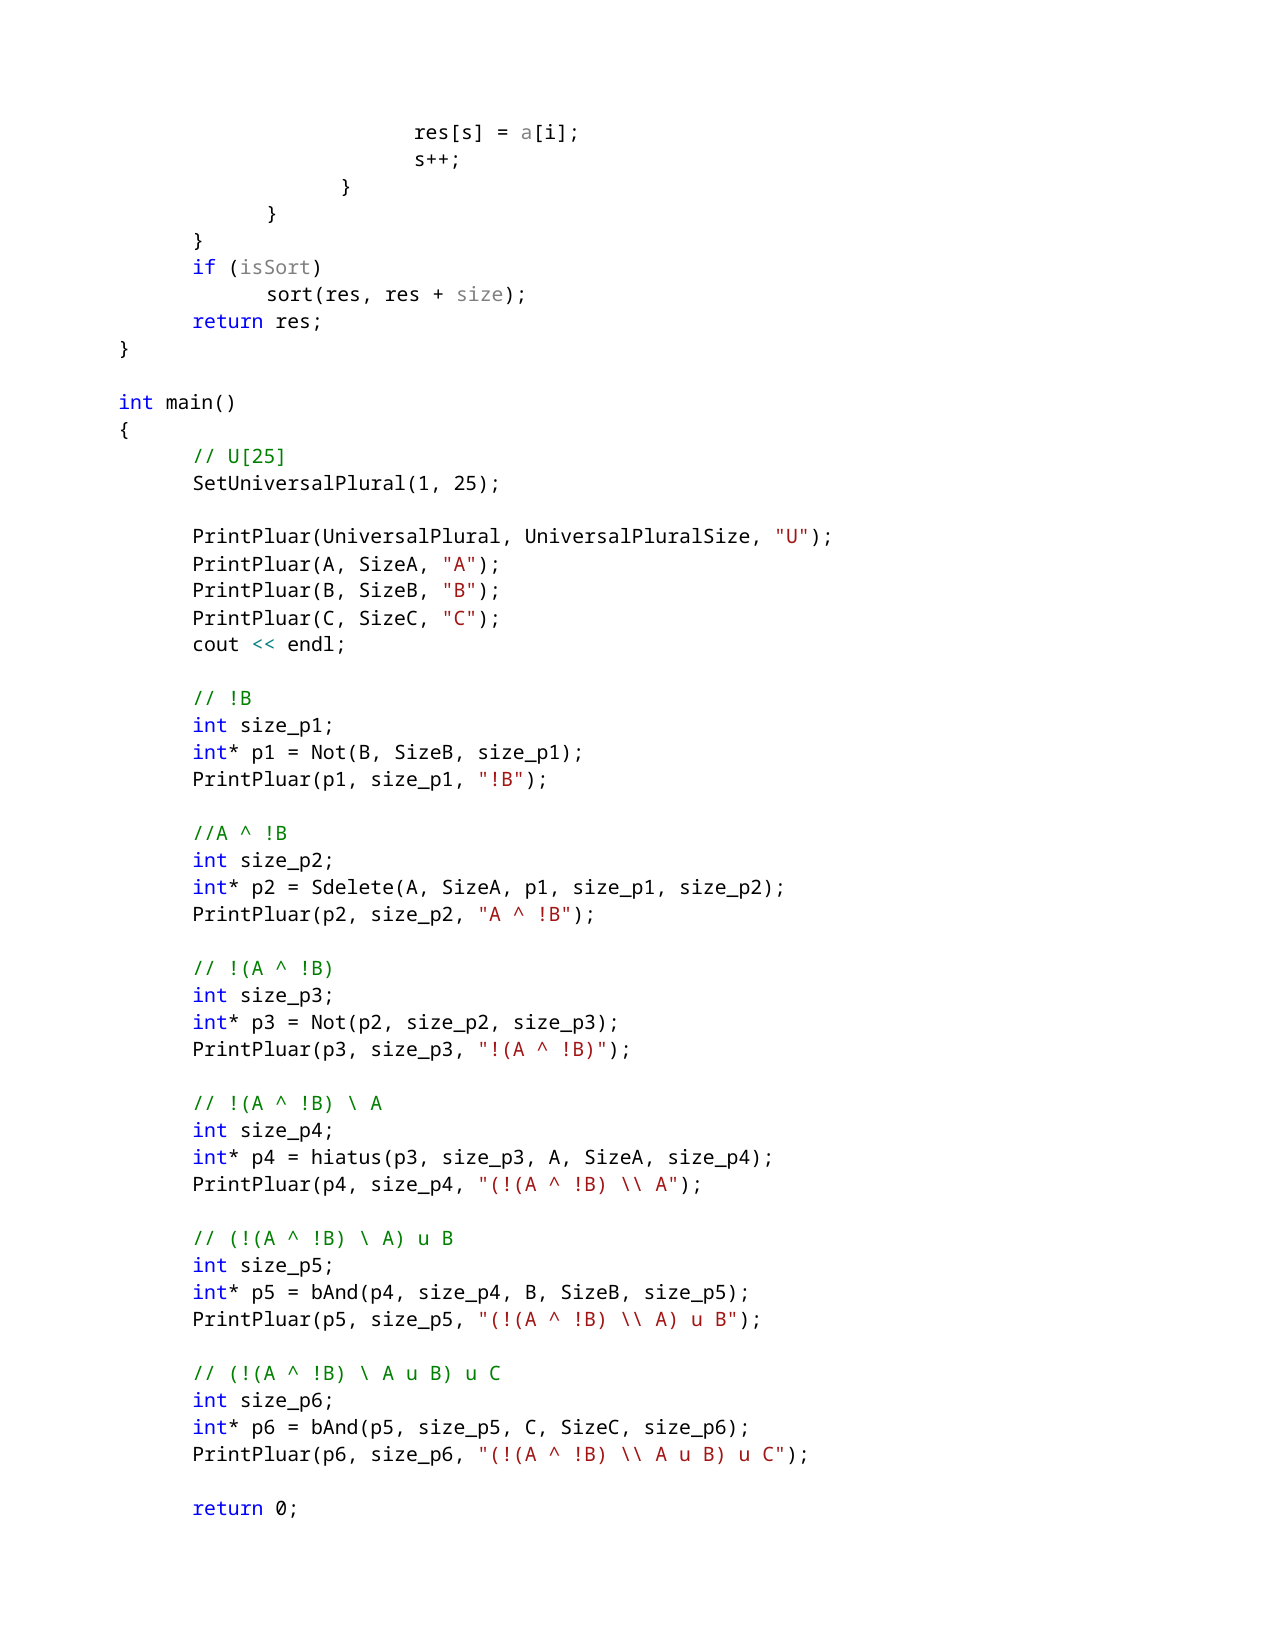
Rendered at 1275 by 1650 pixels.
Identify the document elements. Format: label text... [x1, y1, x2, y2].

text PrintPluar(p5, size_p5, "(!(A ^ !B) \\ A) u B"); [118, 1305, 1157, 1332]
text return 0; [118, 1494, 1157, 1521]
text int* p1 = Not(B, SizeB, size_p1); [118, 739, 1157, 766]
text { [118, 415, 1157, 442]
text int* p2 = Sdelete(A, SizeA, p1, size_p1, size_p2); [118, 873, 1157, 901]
text PrintPluar(p1, size_p1, "!B"); [118, 766, 1157, 793]
text SetUniversalPlural(1, 25); [118, 469, 1157, 496]
text int* p3 = Not(p2, size_p2, size_p3); [118, 1008, 1157, 1035]
text // U[25] [118, 442, 1157, 469]
text // !(A ^ !B) \ A [118, 1089, 1157, 1116]
text } [118, 226, 1157, 253]
text return res; [118, 307, 1157, 334]
text s++; [118, 145, 1157, 172]
text } [118, 199, 1157, 226]
text // (!(A ^ !B) \ A u B) u C [118, 1359, 1157, 1386]
text int* p4 = hiatus(p3, size_p3, A, SizeA, size_p4); [118, 1143, 1157, 1170]
text int size_p6; [118, 1386, 1157, 1413]
text int* p5 = bAnd(p4, size_p4, B, SizeB, size_p5); [118, 1278, 1157, 1305]
text PrintPluar(C, SizeC, "C"); [118, 604, 1157, 631]
text //A ^ !B [118, 819, 1157, 847]
text } [118, 334, 1157, 361]
text // !(A ^ !B) [118, 954, 1157, 981]
text PrintPluar(B, SizeB, "B"); [118, 577, 1157, 604]
text PrintPluar(UniversalPlural, UniversalPluralSize, "U"); [118, 523, 1157, 550]
text int size_p3; [118, 981, 1157, 1008]
text // (!(A ^ !B) \ A) u B [118, 1224, 1157, 1251]
text int size_p2; [118, 847, 1157, 873]
text } [118, 172, 1157, 199]
text PrintPluar(p6, size_p6, "(!(A ^ !B) \\ A u B) u C"); [118, 1440, 1157, 1467]
text int* p6 = bAnd(p5, size_p5, C, SizeC, size_p6); [118, 1413, 1157, 1440]
text if (isSort) [118, 253, 1157, 280]
text PrintPluar(p2, size_p2, "A ^ !B"); [118, 901, 1157, 927]
text int main() [118, 388, 1157, 415]
text // !B [118, 685, 1157, 712]
text PrintPluar(A, SizeA, "A"); [118, 550, 1157, 577]
text PrintPluar(p3, size_p3, "!(A ^ !B)"); [118, 1035, 1157, 1062]
text cout << endl; [118, 631, 1157, 658]
text int size_p1; [118, 712, 1157, 739]
text int size_p5; [118, 1251, 1157, 1278]
text res[s] = a[i]; [118, 118, 1157, 145]
text PrintPluar(p4, size_p4, "(!(A ^ !B) \\ A"); [118, 1170, 1157, 1197]
text sort(res, res + size); [118, 280, 1157, 307]
text int size_p4; [118, 1116, 1157, 1143]
